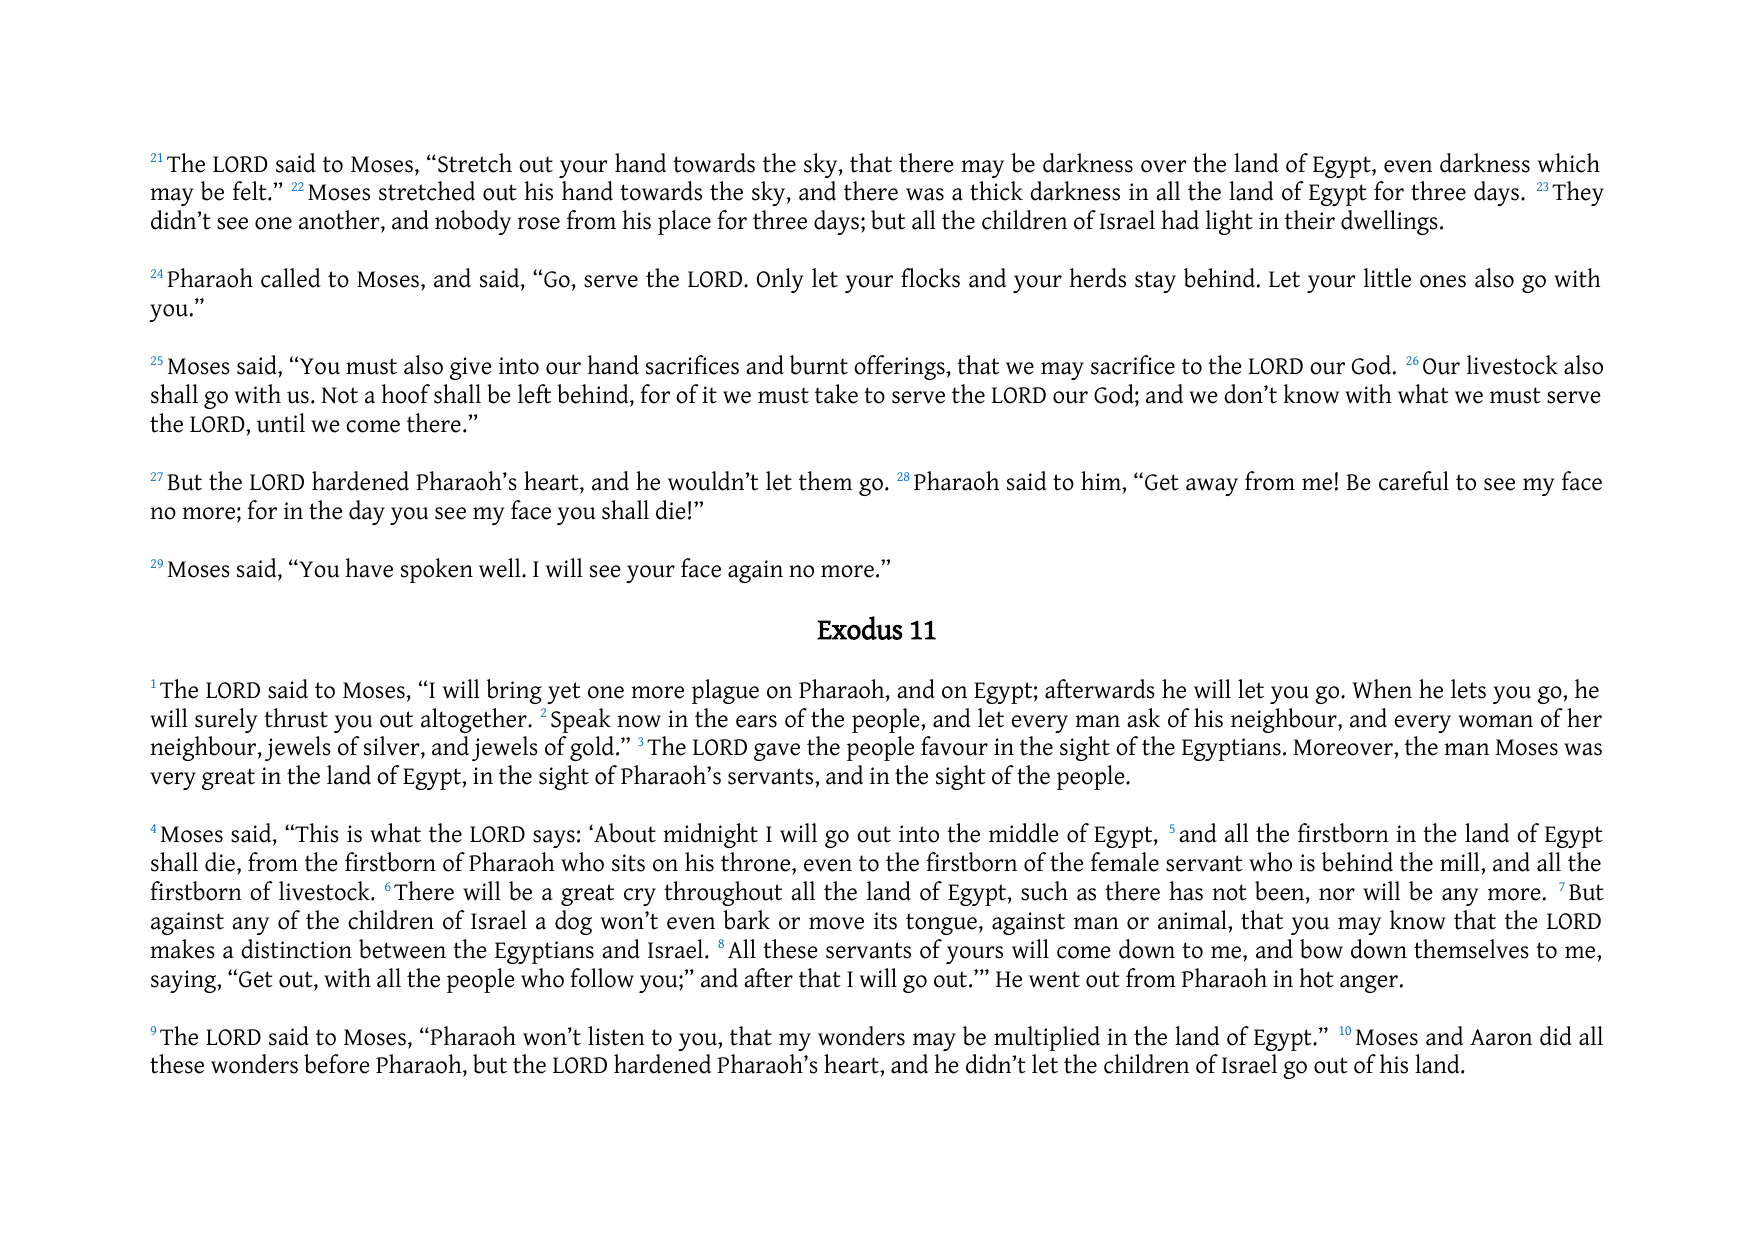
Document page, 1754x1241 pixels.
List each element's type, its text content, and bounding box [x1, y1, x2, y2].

text 25 Moses said, “You must also give into our hand sacrifices and burnt offerings, that we may sacrifice to the LORD our God. 26 Our livestock also shall go with us. Not a hoof shall be left behind, for of it we must take to serve the LORD our God; and we don’t know with what we must serve the LORD, until we come there.” [150, 353, 1604, 439]
text 9 The LORD said to Moses, “Pharaoh won’t listen to you, that my wonders may be multiplied in the land of Egypt.” 10 Moses and Aaron did all these wonders before Pharaoh, but the LORD hardened Pharaoh’s heart, and he didn’t let the children of Israel go out of his land. [150, 1023, 1604, 1081]
text Exodus 11 [150, 613, 1604, 647]
text 24 Pharaoh called to Moses, and said, “Go, serve the LORD. Only let your flocks and your herds stay behind. Let your little ones also go with you.” [150, 266, 1604, 323]
text 27 But the LORD hardened Pharaoh’s heart, and he wouldn’t let them go. 28 Pharaoh said to him, “Get away from me! Be careful to see my face no more; for in the day you see my face you shall die!” [150, 468, 1604, 526]
text 29 Moses said, “You have spoken well. I will see your face again no more.” [150, 555, 1604, 584]
text 4 Moses said, “This is what the LORD says: ‘About midnight I will go out into the middle of Egypt, 5 and all the firstborn in the land of Egypt shall die, from the firstborn of Pharaoh who sits on his throne, even to the firstborn of the female servant who is behind the mill, and all the firstborn of livestock. 6 There will be a great cry throughout all the land of Egypt, such as there has not been, nor will be any more. 7 But against any of the children of Israel a dog won’t even bark or move its tongue, against man or animal, that you may know that the LORD makes a distinction between the Egyptians and Israel. 8 All these servants of yours will come down to me, and bow down themselves to me, saying, “Get out, with all the people who follow you;” and after that I will go out.’” He went out from Pharaoh in hot anger. [150, 821, 1604, 994]
text 21 The LORD said to Moses, “Stretch out your hand towards the sky, that there may be darkness over the land of Egypt, even darkness which may be felt.” 22 Moses stretched out his hand towards the sky, and there was a thick darkness in all the land of Egypt for three days. 23 They didn’t see one another, and nobody rose from his place for three days; but all the children of Israel had light in their dwellings. [150, 150, 1604, 237]
text 1 The LORD said to Moses, “I will bring yet one more plague on Pharaoh, and on Egypt; afterwards he will let you go. When he lets you go, he will surely thrust you out altogether. 2 Speak now in the ears of the people, and let every man ask of his neighbour, and every woman of her neighbour, jewels of silver, and jewels of gold.” 3 The LORD gave the people favour in the sight of the Egyptians. Moreover, the man Moses was very great in the land of Egypt, in the sight of Pharaoh’s servants, and in the sight of the people. [150, 676, 1604, 792]
